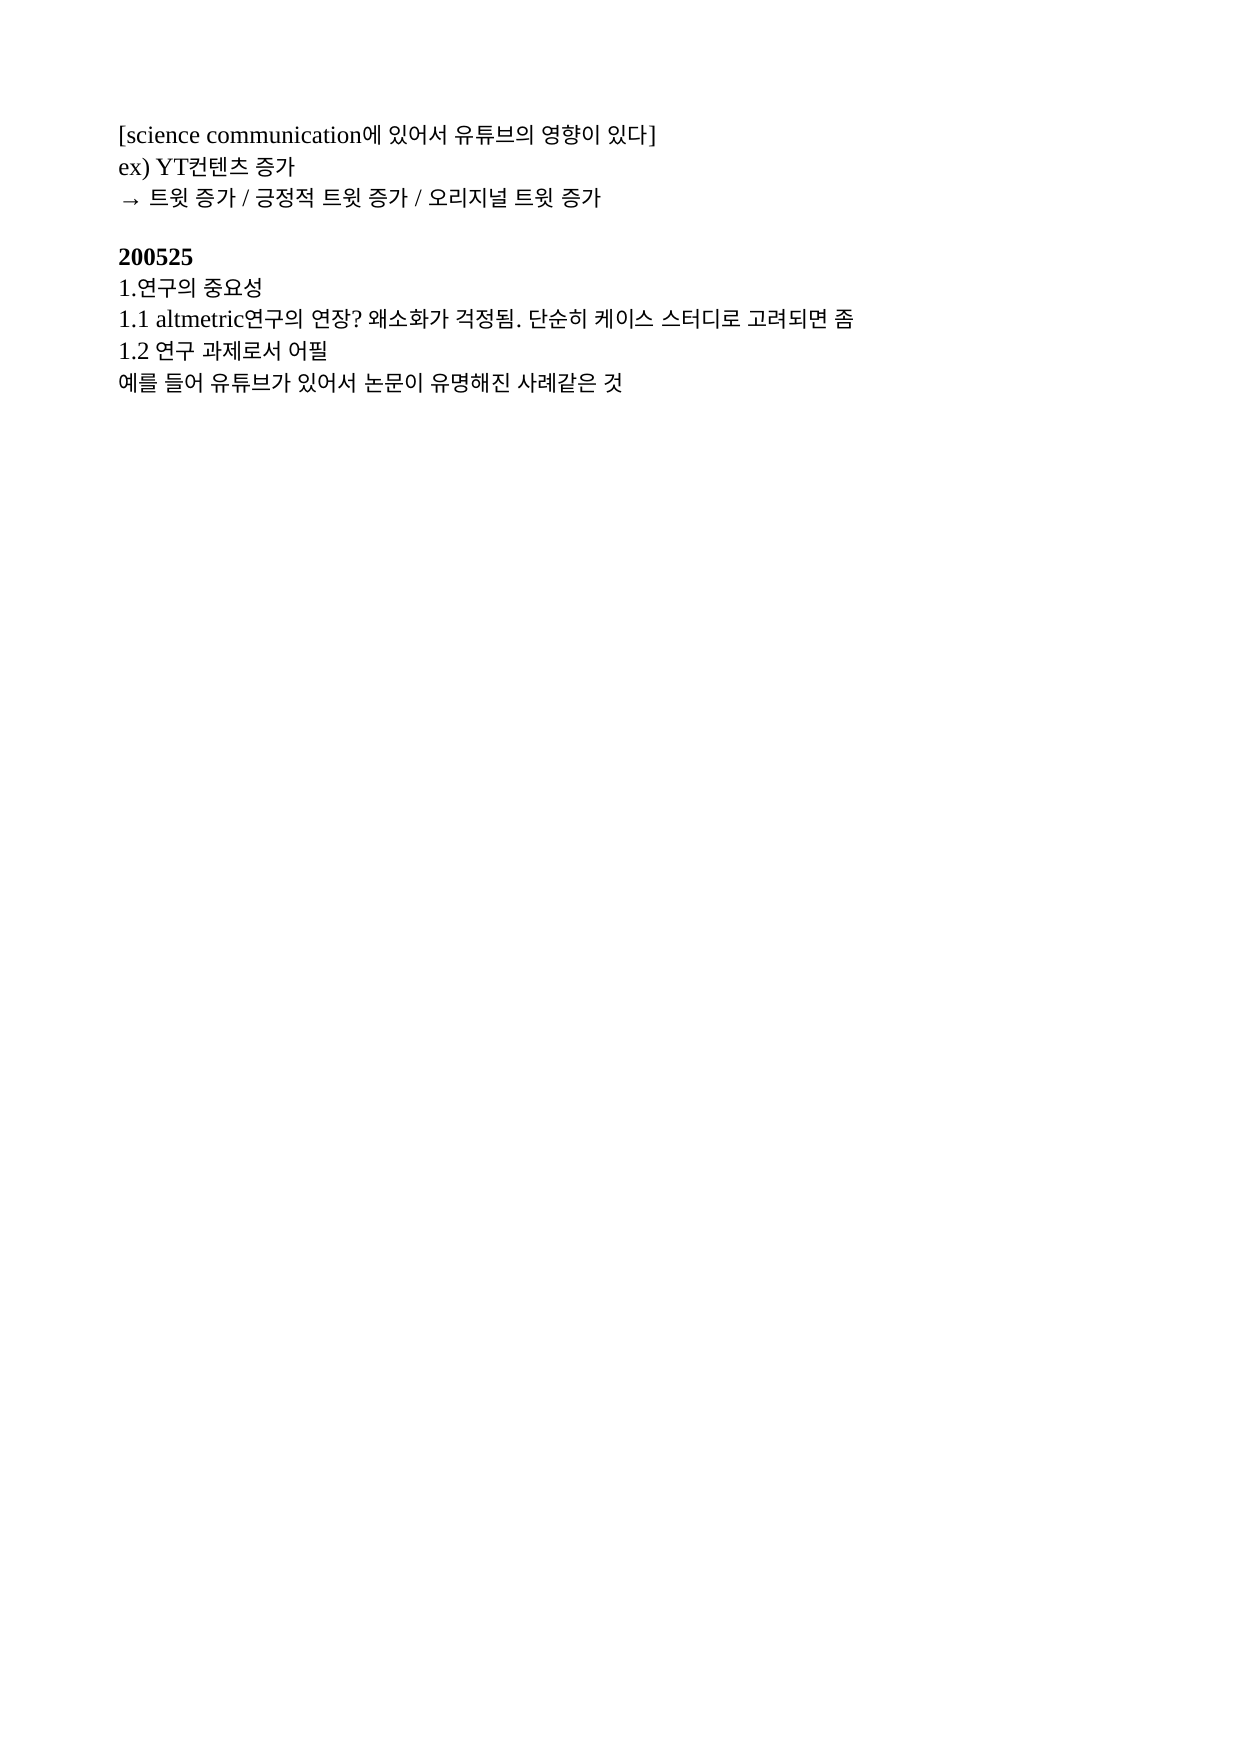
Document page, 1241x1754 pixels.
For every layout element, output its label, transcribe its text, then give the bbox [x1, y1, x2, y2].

text ex) YT컨텐츠 증가 [118, 150, 1122, 181]
text 200525 [118, 242, 1122, 271]
text 1.1 altmetric연구의 연장? 왜소화가 걱정됨. 단순히 케이스 스터디로 고려되면 좀 [118, 302, 1122, 334]
text 1.연구의 중요성 [118, 271, 1122, 302]
text 1.2 연구 과제로서 어필 [118, 334, 1122, 366]
text → 트윗 증가 / 긍정적 트윗 증가 / 오리지널 트윗 증가 [118, 181, 1122, 213]
text 예를 들어 유튜브가 있어서 논문이 유명해진 사례같은 것 [118, 366, 1122, 397]
text [science communication에 있어서 유튜브의 영향이 있다] [118, 118, 1122, 150]
